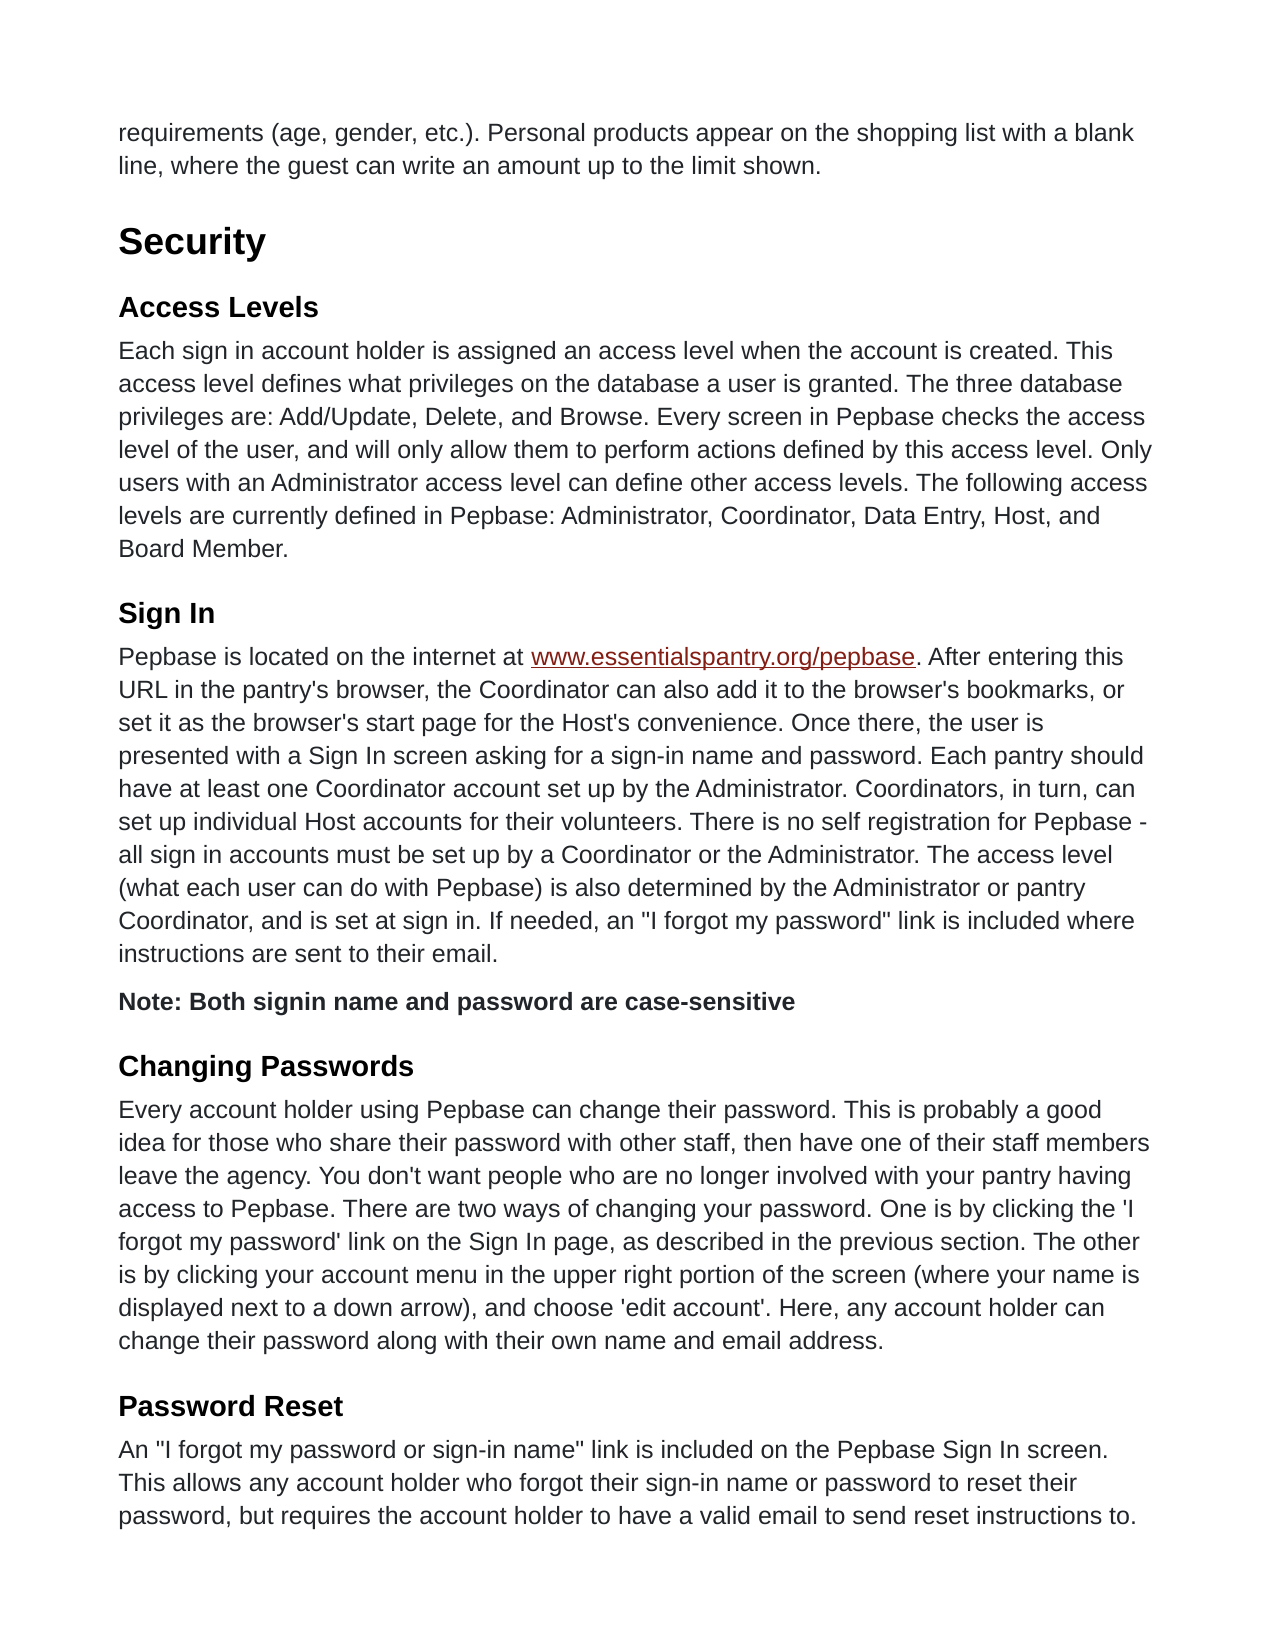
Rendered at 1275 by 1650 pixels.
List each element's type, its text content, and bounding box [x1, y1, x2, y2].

subtitle Security [118, 219, 1157, 263]
text An "I forgot my password or sign-in name" link is included on the Pepbase Sign In screen. This allows any account holder who forgot their sign-in name or password to reset their password, but requires the account holder to have a valid email to send reset instructions to. [118, 1434, 1157, 1529]
text Each sign in account holder is assigned an access level when the account is created. This access level defines what privileges on the database a user is granted. The three database privileges are: Add/Update, Delete, and Browse. Every screen in Pepbase checks the access level of the user, and will only allow them to perform actions defined by this access level. Only users with an Administrator access level can define other access levels. The following access levels are currently defined in Pepbase: Administrator, Coordinator, Data Entry, Host, and Board Member. [118, 336, 1157, 563]
text requirements (age, gender, etc.). Personal products appear on the shopping list with a blank line, where the guest can write an amount up to the limit shown. [118, 118, 1157, 180]
text Every account holder using Pepbase can change their password. This is probably a good idea for those who share their password with other staff, then have one of their staff members leave the agency. You don't want people who are no longer involved with your pantry having access to Pepbase. There are two ways of changing your password. One is by clicking the 'I forgot my password' link on the Sign In page, as described in the previous section. The other is by clicking your account menu in the upper right portion of the screen (where your name is displayed next to a down arrow), and choose 'edit account'. Here, any account holder can change their password along with their own name and email address. [118, 1095, 1157, 1355]
subtitle Access Levels [118, 290, 1157, 323]
subtitle Changing Passwords [118, 1049, 1157, 1083]
subtitle Password Reset [118, 1388, 1157, 1422]
subtitle Sign In [118, 596, 1157, 630]
text Pepbase is located on the internet at www.essentialspantry.org/pepbase. After entering this URL in the pantry's browser, the Coordinator can also add it to the browser's bookmarks, or set it as the browser's start page for the Host's convenience. Once there, the user is presented with a Sign In screen asking for a sign-in name and password. Each pantry should have at least one Coordinator account set up by the Administrator. Coordinators, in turn, can set up individual Host accounts for their volunteers. There is no self registration for Pepbase - all sign in accounts must be set up by a Coordinator or the Administrator. The access level (what each user can do with Pepbase) is also determined by the Administrator or pantry Coordinator, and is set at sign in. If needed, an "I forgot my password" link is included where instructions are sent to their email. [118, 642, 1157, 968]
text Note: Both signin name and password are case-sensitive [118, 987, 1157, 1016]
